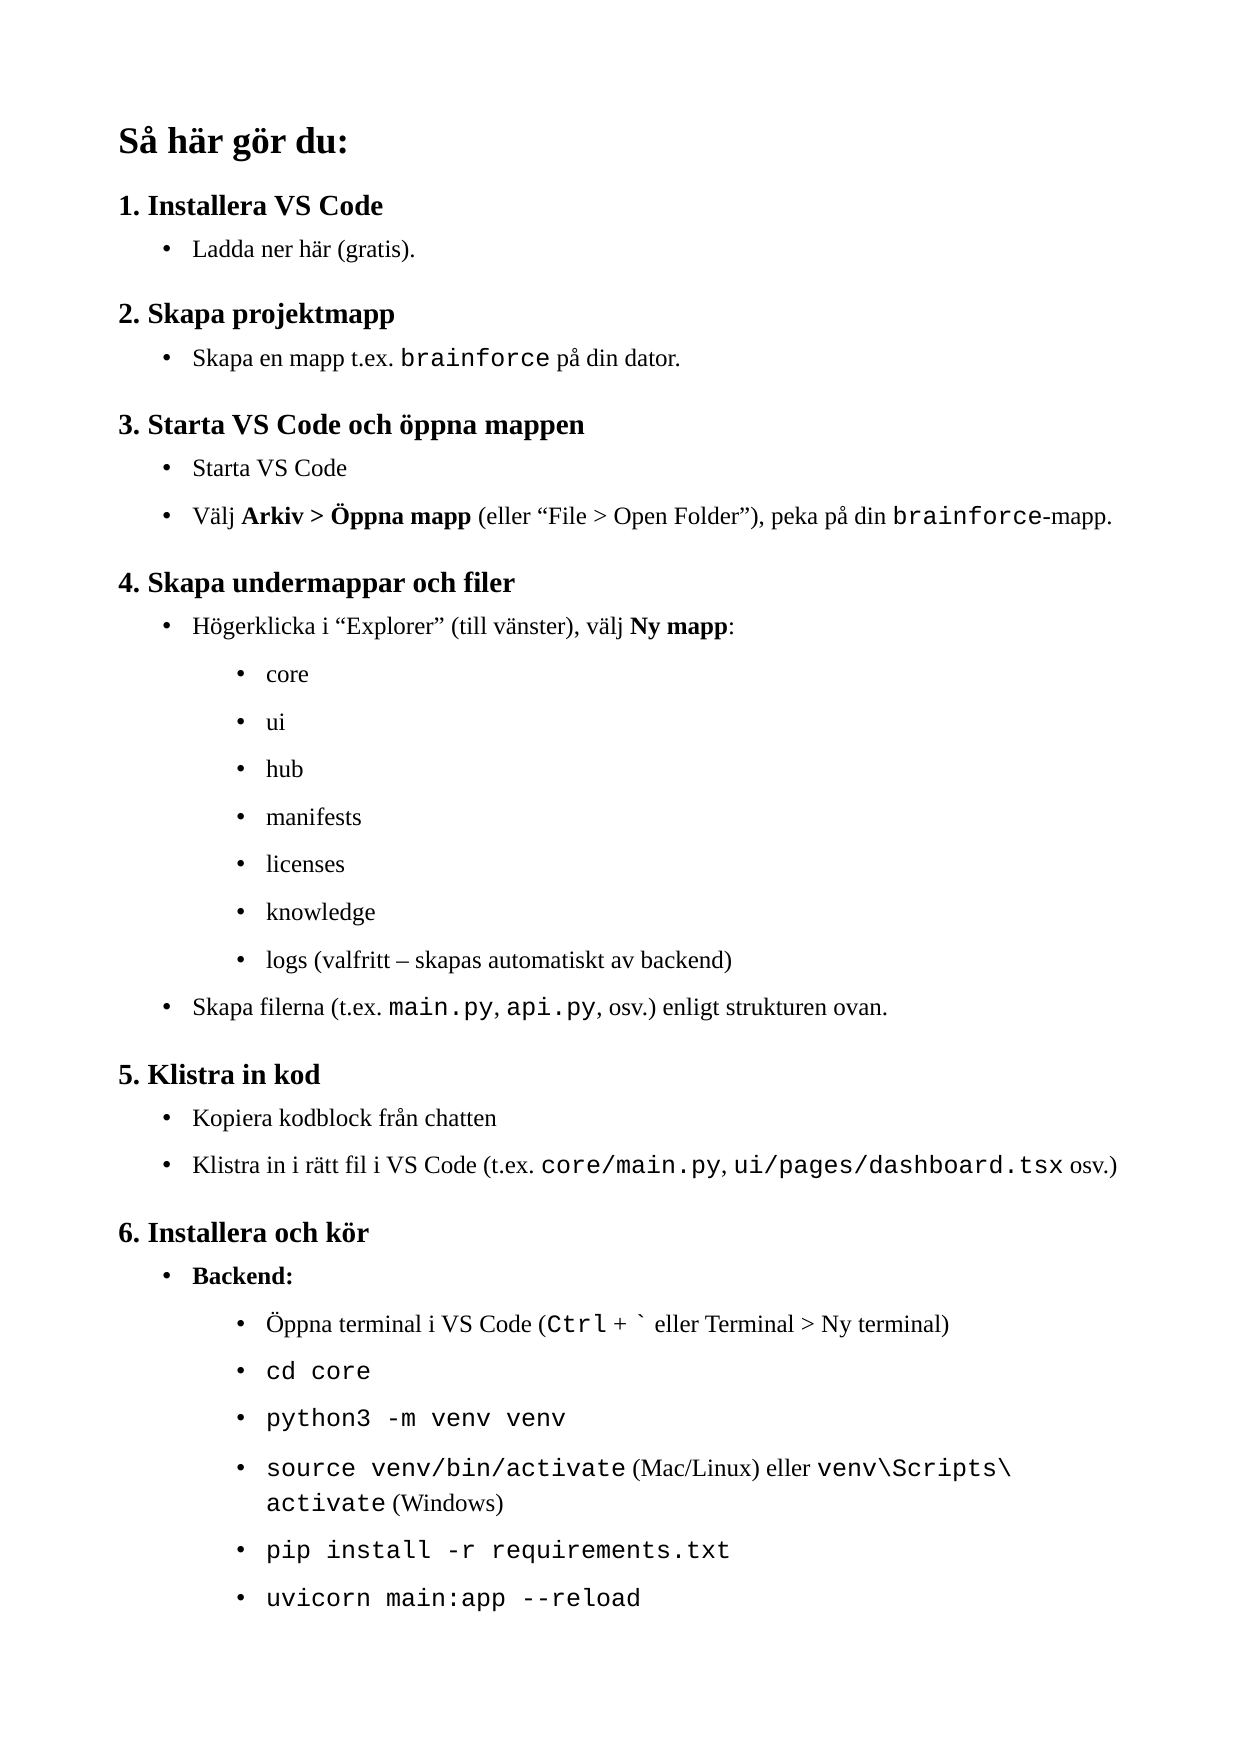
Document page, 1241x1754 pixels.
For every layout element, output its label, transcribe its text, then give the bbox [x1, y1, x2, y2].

list python3 -m venv venv [236, 1406, 1122, 1434]
list logs (valfritt – skapas automatiskt av backend) [236, 945, 1122, 973]
list Högerklicka i “Explorer” (till vänster), välj Ny mapp: [162, 611, 1122, 640]
list knowledge [236, 897, 1122, 926]
list pip install -r requirements.txt [236, 1538, 1122, 1566]
list source venv/bin/activate (Mac/Linux) eller venv\Scripts\activate (Windows) [236, 1453, 1122, 1519]
list Starta VS Code [162, 453, 1122, 482]
subtitle 6. Installera och kör [118, 1215, 1122, 1249]
list Klistra in i rätt fil i VS Code (t.ex. core/main.py, ui/pages/dashboard.tsx osv.) [162, 1151, 1122, 1181]
list Backend: [162, 1261, 1122, 1290]
subtitle 5. Klistra in kod [118, 1057, 1122, 1090]
list Ladda ner här (gratis). [162, 234, 1122, 263]
list uvicorn main:app --reload [236, 1585, 1122, 1613]
subtitle 1. Installera VS Code [118, 188, 1122, 222]
list Skapa en mapp t.ex. brainforce på din dator. [162, 343, 1122, 373]
list Kopiera kodblock från chatten [162, 1103, 1122, 1132]
list ui [236, 707, 1122, 735]
list Välj Arkiv > Öppna mapp (eller “File > Open Folder”), peka på din brainforce-mapp. [162, 501, 1122, 532]
list Skapa filerna (t.ex. main.py, api.py, osv.) enligt strukturen ovan. [162, 992, 1122, 1023]
list cd core [236, 1359, 1122, 1387]
list hub [236, 754, 1122, 783]
list manifests [236, 802, 1122, 831]
subtitle 2. Skapa projektmapp [118, 297, 1122, 330]
subtitle 4. Skapa undermappar och filer [118, 565, 1122, 599]
subtitle Så här gör du: [118, 118, 1122, 161]
list core [236, 659, 1122, 688]
list Öppna terminal i VS Code (Ctrl + ` eller Terminal > Ny terminal) [236, 1309, 1122, 1339]
list licenses [236, 849, 1122, 878]
subtitle 3. Starta VS Code och öppna mappen [118, 407, 1122, 441]
